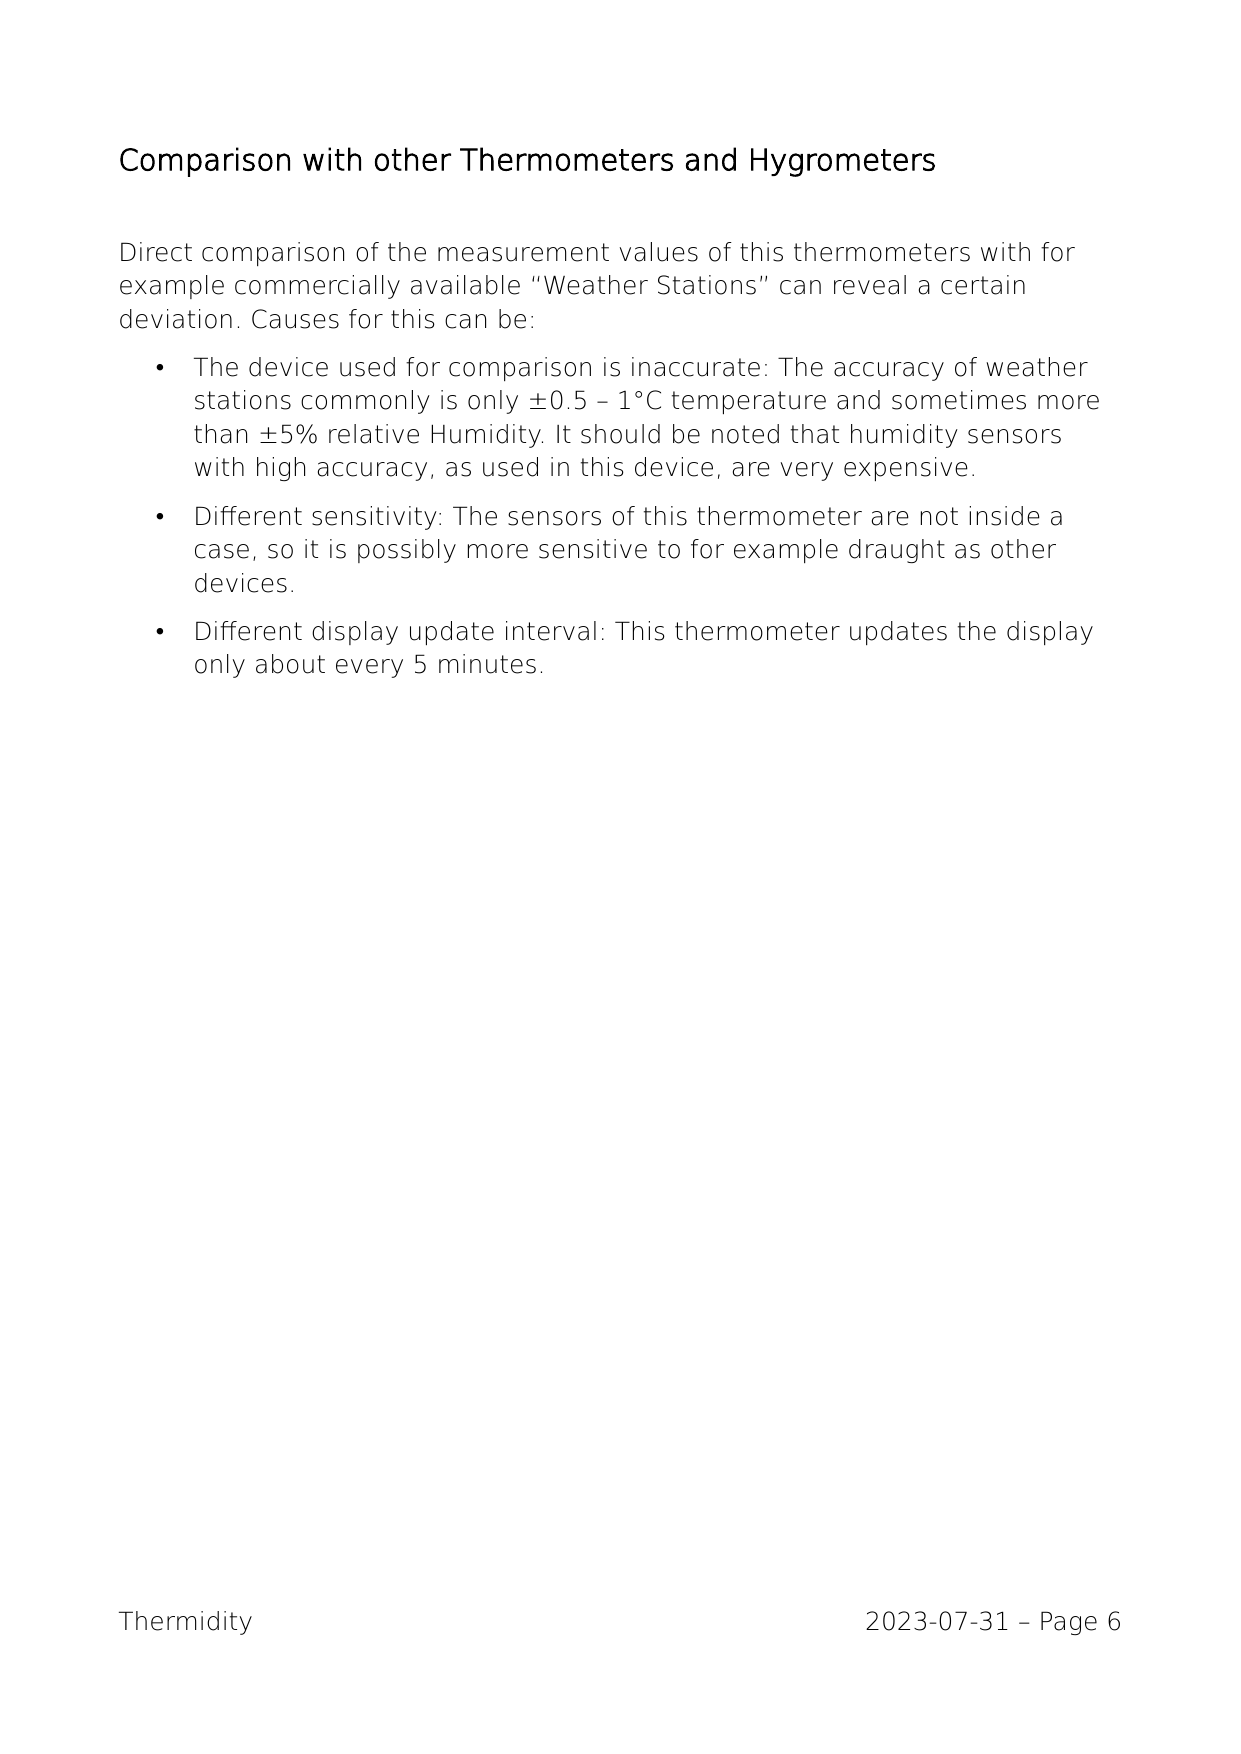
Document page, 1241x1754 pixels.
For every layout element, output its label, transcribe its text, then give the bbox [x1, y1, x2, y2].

text Direct comparison of the measurement values of this thermometers with for example commercially available “Weather Stations” can reveal a certain deviation. Causes for this can be: [118, 238, 1122, 334]
list Different sensitivity: The sensors of this thermometer are not inside a case, so it is possibly more sensitive to for example draught as other devices. [156, 502, 1122, 598]
subtitle Comparison with other Thermometers and Hygrometers [118, 143, 1122, 177]
list Different display update interval: This thermometer updates the display only about every 5 minutes. [156, 617, 1122, 679]
list The device used for comparison is inaccurate: The accuracy of weather stations commonly is only ±0.5 – 1°C temperature and sometimes more than ±5% relative Humidity. It should be noted that humidity sensors with high accuracy, as used in this device, are very expensive. [156, 353, 1122, 483]
